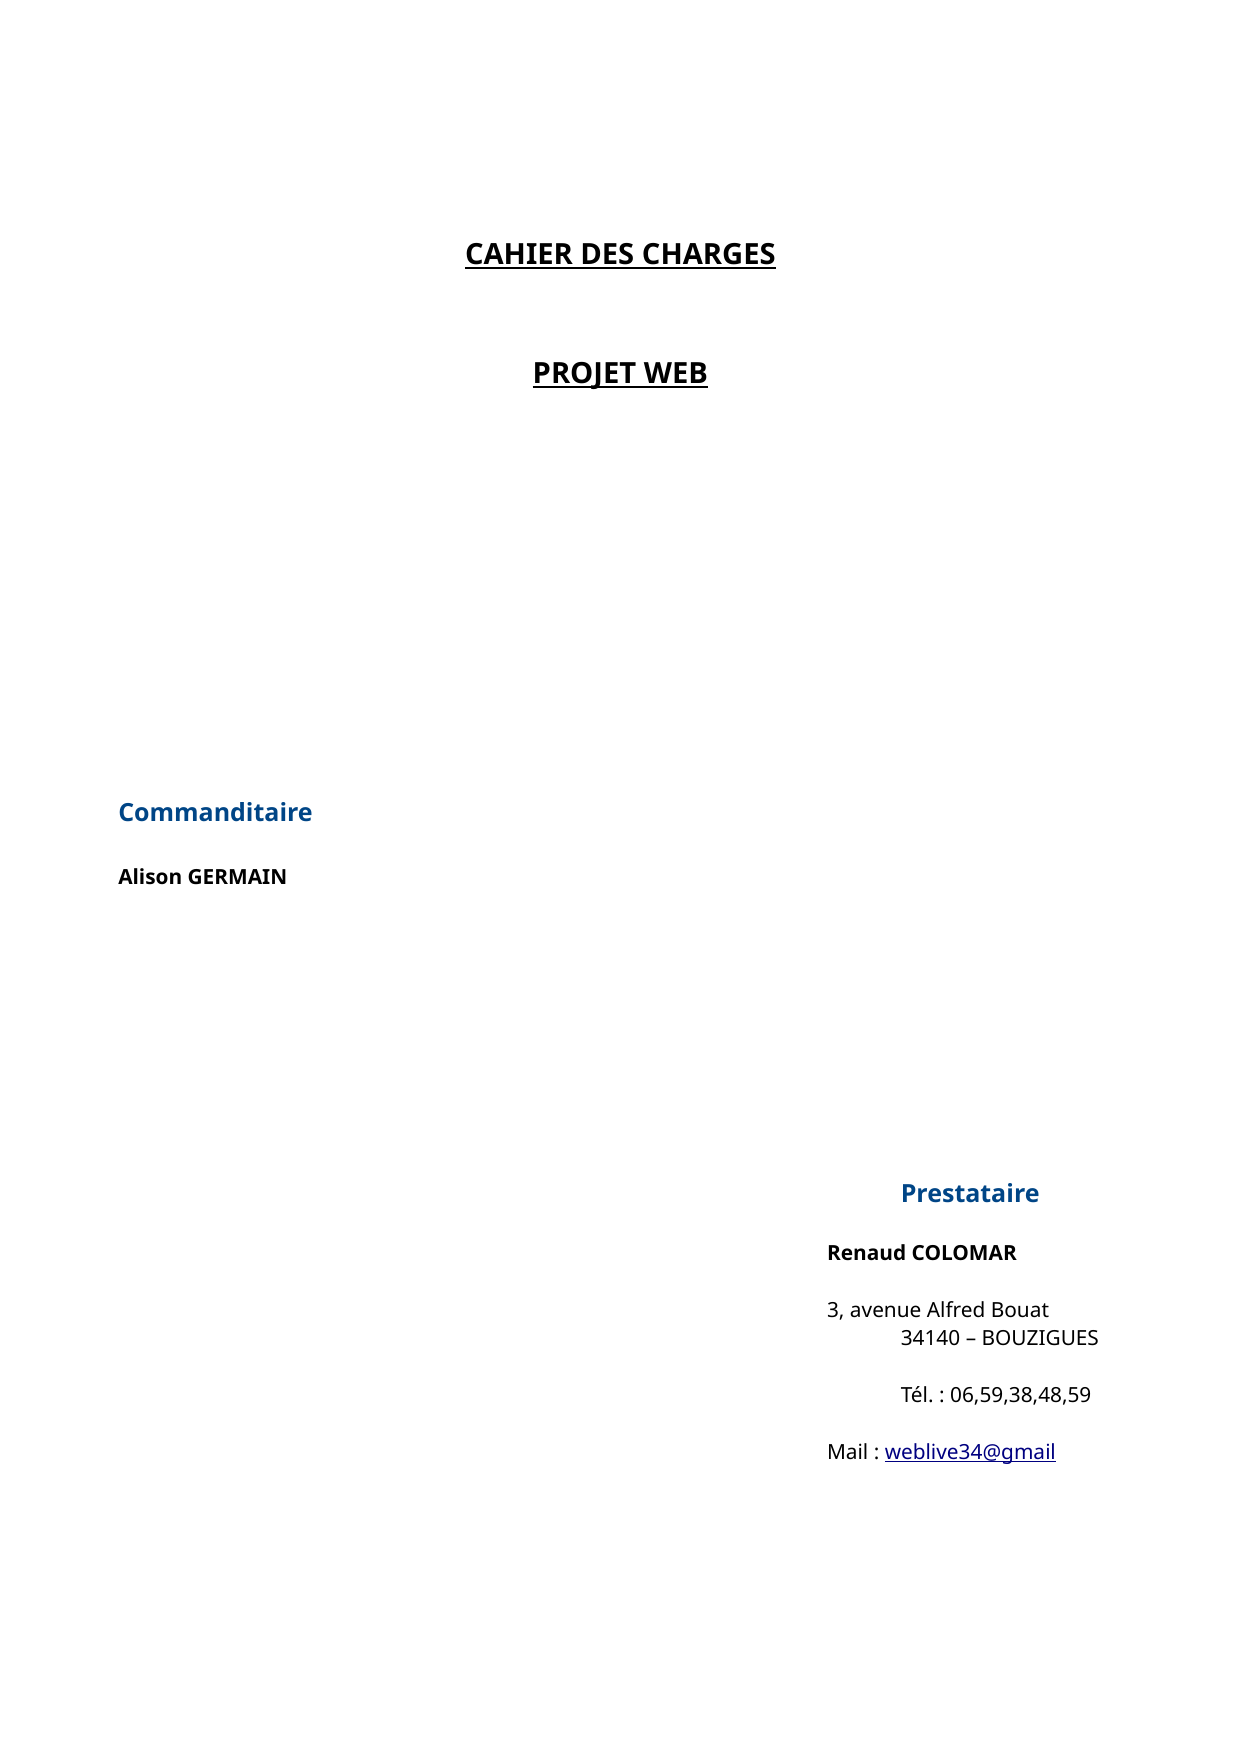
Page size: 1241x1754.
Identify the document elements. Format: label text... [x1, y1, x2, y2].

text 3, avenue Alfred Bouat [118, 1295, 1122, 1323]
text Prestataire [118, 1175, 1122, 1209]
text Alison GERMAIN [118, 862, 1122, 891]
text Tél. : 06,59,38,48,59 [118, 1380, 1122, 1408]
text PROJET WEB [118, 352, 1122, 392]
text 34140 – BOUZIGUES [118, 1323, 1122, 1352]
text CAHIER DES CHARGES [118, 233, 1122, 273]
text Mail : weblive34@gmail [118, 1437, 1122, 1465]
text Renaud COLOMAR [118, 1238, 1122, 1266]
text Commanditaire [118, 794, 1122, 828]
